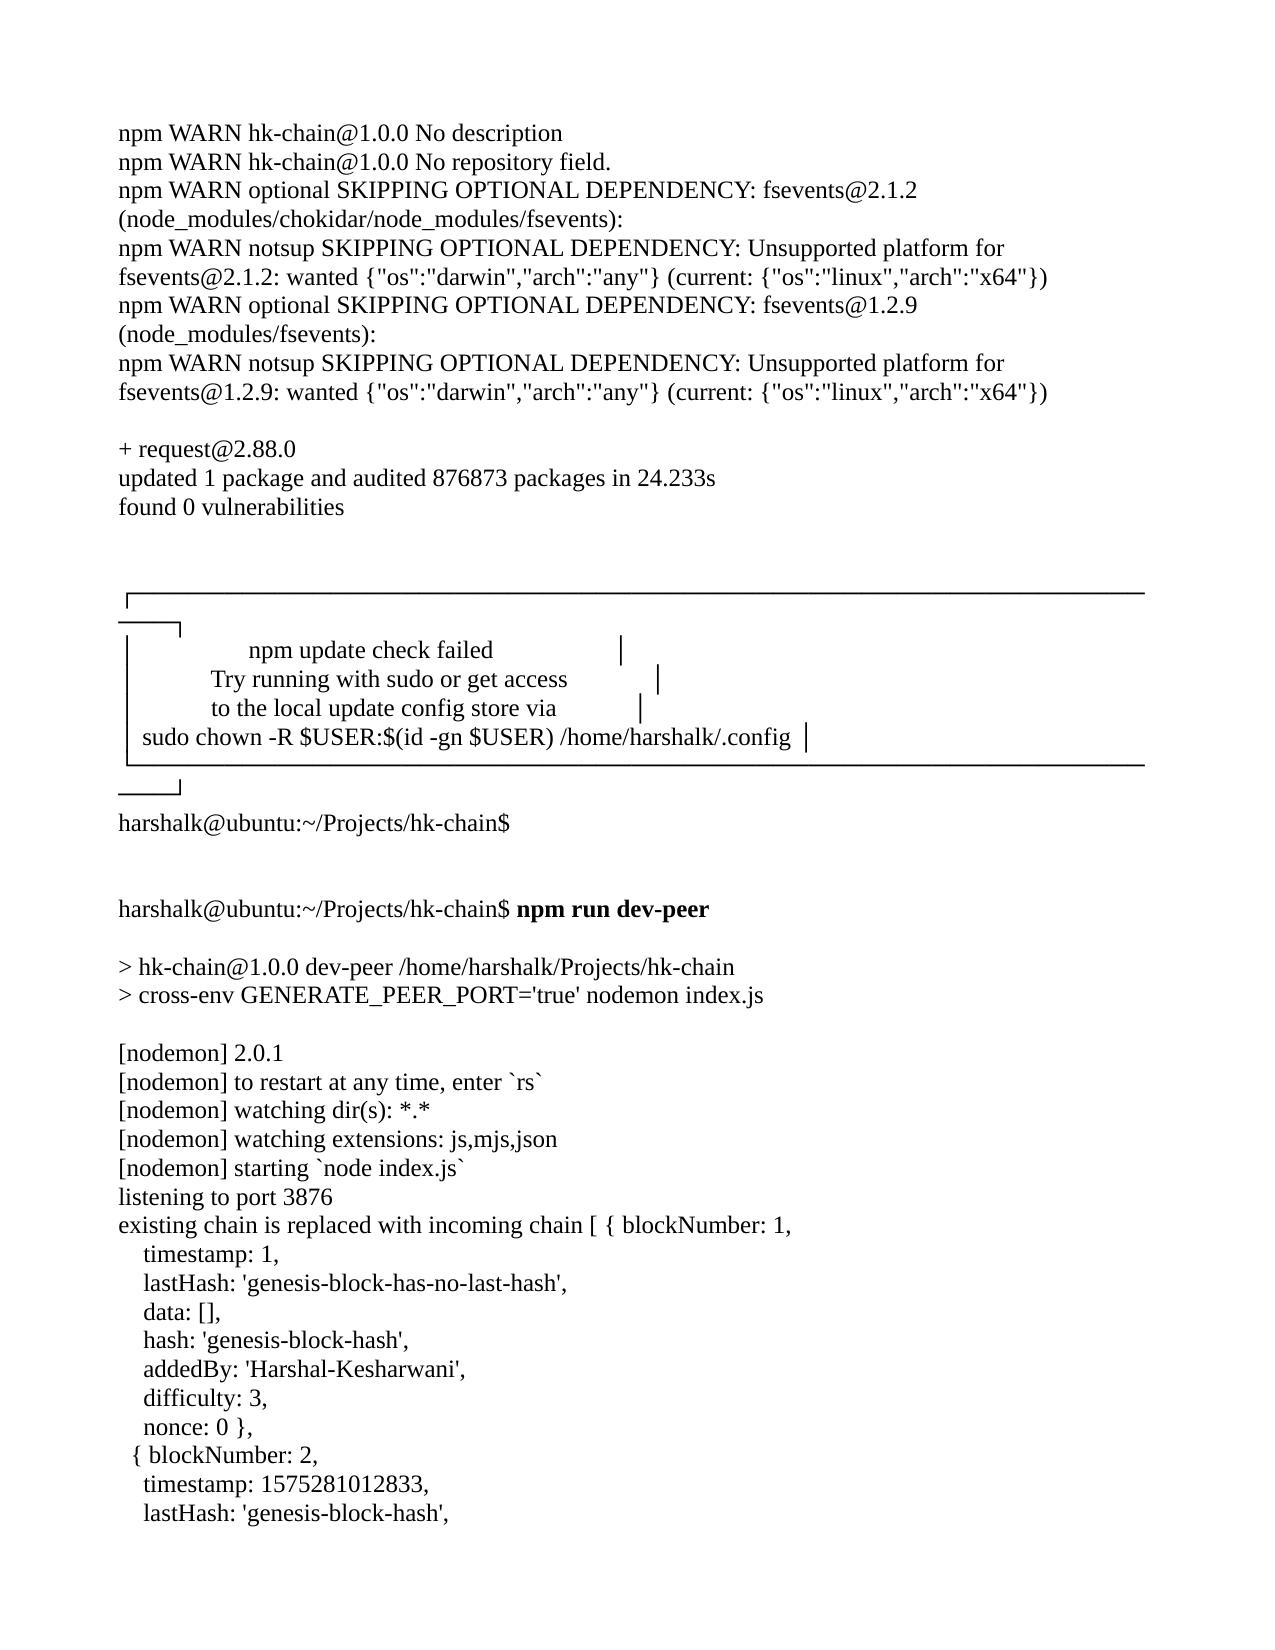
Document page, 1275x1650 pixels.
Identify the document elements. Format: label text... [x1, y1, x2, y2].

text { blockNumber: 2, [118, 1441, 1157, 1469]
text timestamp: 1, [118, 1239, 1157, 1268]
text data: [], [118, 1297, 1157, 1326]
text existing chain is replaced with incoming chain [ { blockNumber: 1, [118, 1211, 1157, 1239]
text npm WARN hk-chain@1.0.0 No description [118, 118, 1157, 147]
text + request@2.88.0 [118, 434, 1157, 463]
text hash: 'genesis-block-hash', [118, 1326, 1157, 1354]
text npm WARN notsup SKIPPING OPTIONAL DEPENDENCY: Unsupported platform for fsevents@1.2.9: wanted {"os":"darwin","arch":"any"} (current: {"os":"linux","arch":"x64"}) [118, 348, 1157, 406]
text timestamp: 1575281012833, [118, 1469, 1157, 1498]
text harshalk@ubuntu:~/Projects/hk-chain$ [118, 808, 1157, 837]
text npm WARN notsup SKIPPING OPTIONAL DEPENDENCY: Unsupported platform for fsevents@2.1.2: wanted {"os":"darwin","arch":"any"} (current: {"os":"linux","arch":"x64"}) [118, 233, 1157, 291]
text npm WARN hk-chain@1.0.0 No repository field. [118, 147, 1157, 176]
text lastHash: 'genesis-block-hash', [118, 1498, 1157, 1527]
text [nodemon] watching extensions: js,mjs,json [118, 1124, 1157, 1153]
text updated 1 package and audited 876873 packages in 24.233s [118, 463, 1157, 492]
text difficulty: 3, [118, 1383, 1157, 1412]
text │ to the local update config store via │ [641, 693, 1157, 722]
text │ to the local update config store via │ [128, 693, 639, 722]
text [nodemon] 2.0.1 [118, 1038, 1157, 1067]
text > cross-env GENERATE_PEER_PORT='true' nodemon index.js [118, 981, 1157, 1009]
text found 0 vulnerabilities [118, 492, 1157, 521]
text [nodemon] starting `node index.js` [118, 1153, 1157, 1182]
text │ Try running with sudo or get access │ [128, 664, 657, 693]
text addedBy: 'Harshal-Kesharwani', [118, 1354, 1157, 1383]
text npm WARN optional SKIPPING OPTIONAL DEPENDENCY: fsevents@2.1.2 (node_modules/chokidar/node_modules/fsevents): [118, 176, 1157, 233]
text lastHash: 'genesis-block-has-no-last-hash', [118, 1268, 1157, 1297]
text [nodemon] to restart at any time, enter `rs` [118, 1067, 1157, 1096]
text [nodemon] watching dir(s): *.* [118, 1096, 1157, 1124]
text │ sudo chown -R $USER:$(id -gn $USER) /home/harshalk/.config │ [807, 722, 1157, 751]
text ┌────────────────────────────────────────────────────────────┐ [118, 578, 1157, 636]
text npm WARN optional SKIPPING OPTIONAL DEPENDENCY: fsevents@1.2.9 (node_modules/fsevents): [118, 291, 1157, 348]
text └────────────────────────────────────────────────────────────┘ [118, 751, 1157, 808]
text │ Try running with sudo or get access │ [659, 664, 1157, 693]
text > hk-chain@1.0.0 dev-peer /home/harshalk/Projects/hk-chain [118, 952, 1157, 981]
text nonce: 0 }, [118, 1412, 1157, 1441]
text │ sudo chown -R $USER:$(id -gn $USER) /home/harshalk/.config │ [128, 722, 805, 751]
text harshalk@ubuntu:~/Projects/hk-chain$ npm run dev-peer [118, 894, 1157, 923]
text │ npm update check failed │ [622, 636, 1157, 664]
text listening to port 3876 [118, 1182, 1157, 1211]
text │ npm update check failed │ [128, 636, 620, 664]
